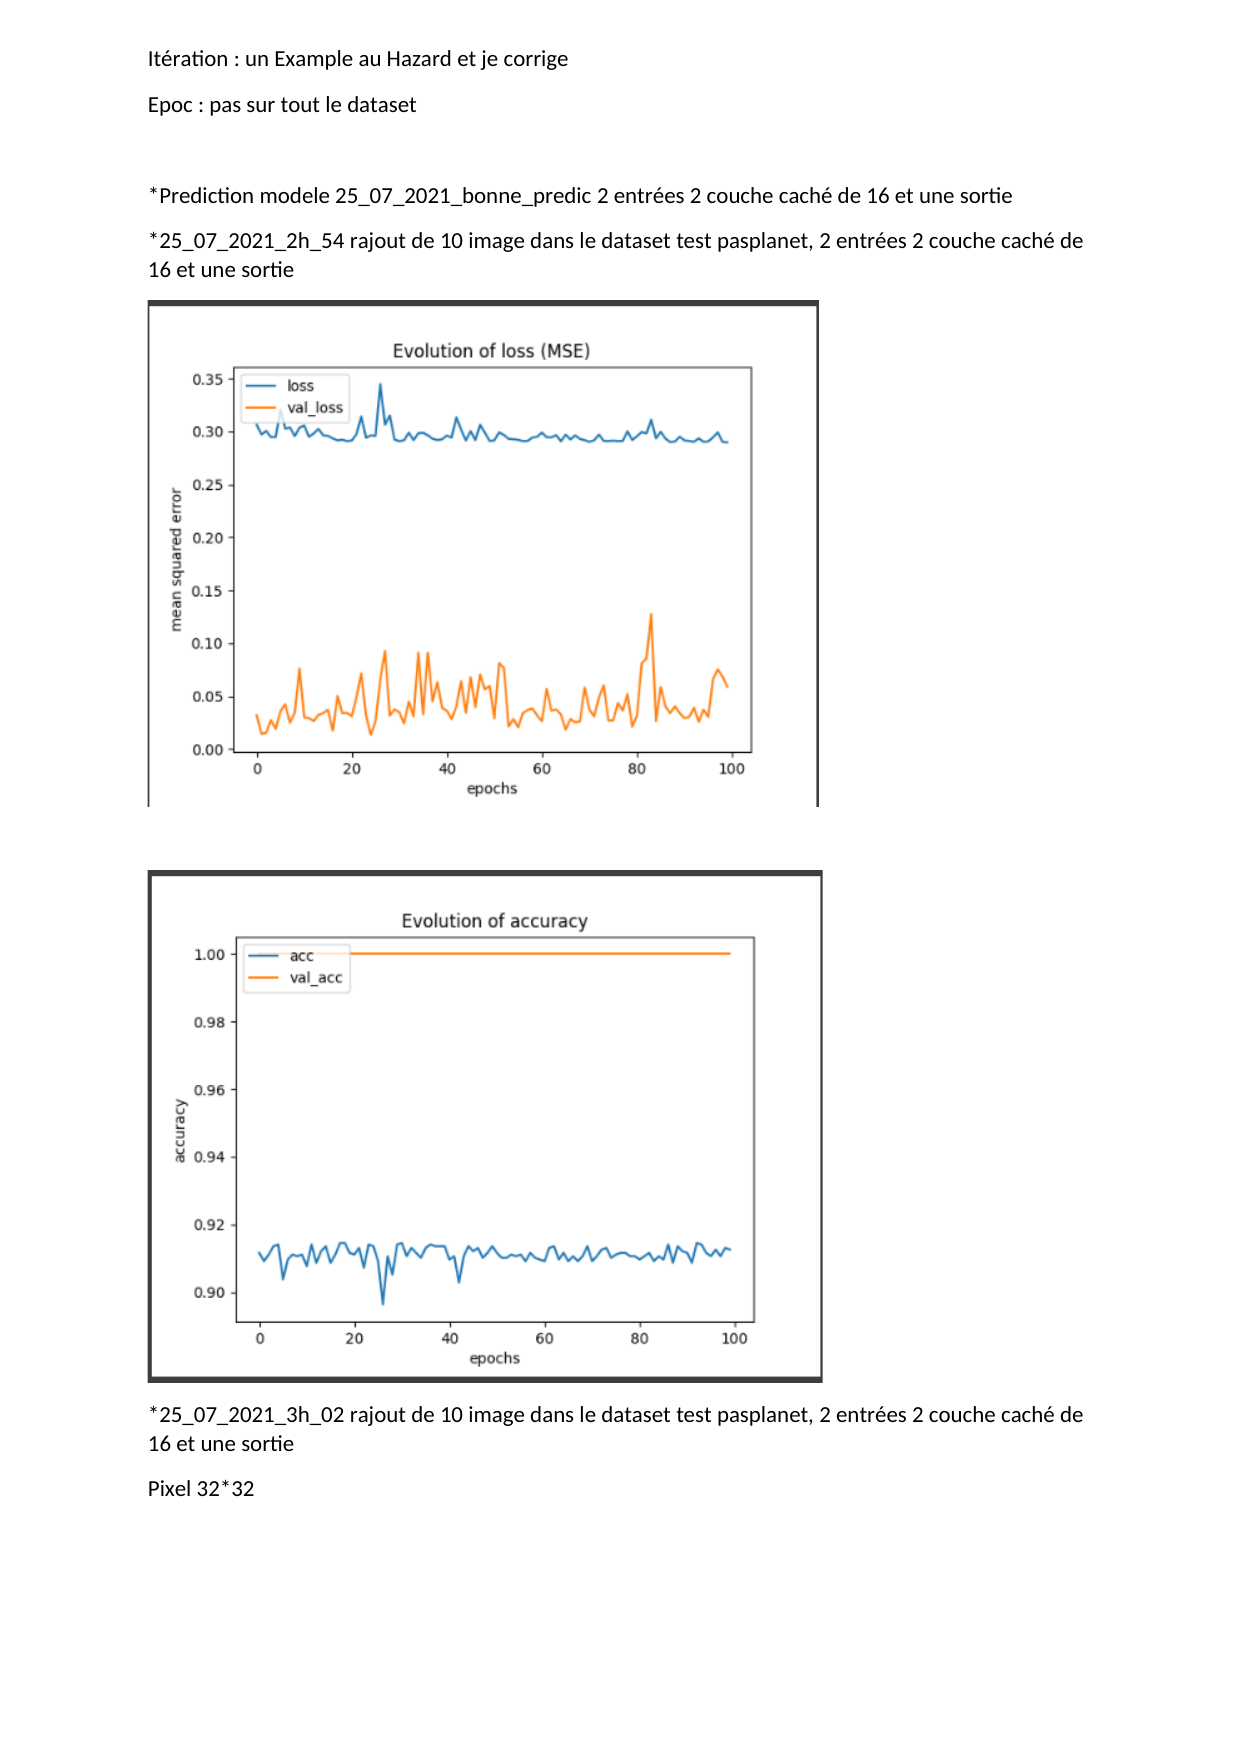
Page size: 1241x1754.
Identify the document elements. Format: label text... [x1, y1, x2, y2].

text Pixel 32*32 [148, 1474, 1093, 1502]
text Itération : un Example au Hazard et je corrige [148, 44, 1093, 72]
text *25_07_2021_2h_54 rajout de 10 image dans le dataset test pasplanet, 2 entrées 2 couche caché de 16 et une sortie [148, 226, 1093, 283]
text *25_07_2021_3h_02 rajout de 10 image dans le dataset test pasplanet, 2 entrées 2 couche caché de 16 et une sortie [148, 1400, 1093, 1457]
text *Prediction modele 25_07_2021_bonne_predic 2 entrées 2 couche caché de 16 et une sortie [148, 181, 1093, 209]
text Epoc : pas sur tout le dataset [148, 90, 1093, 118]
